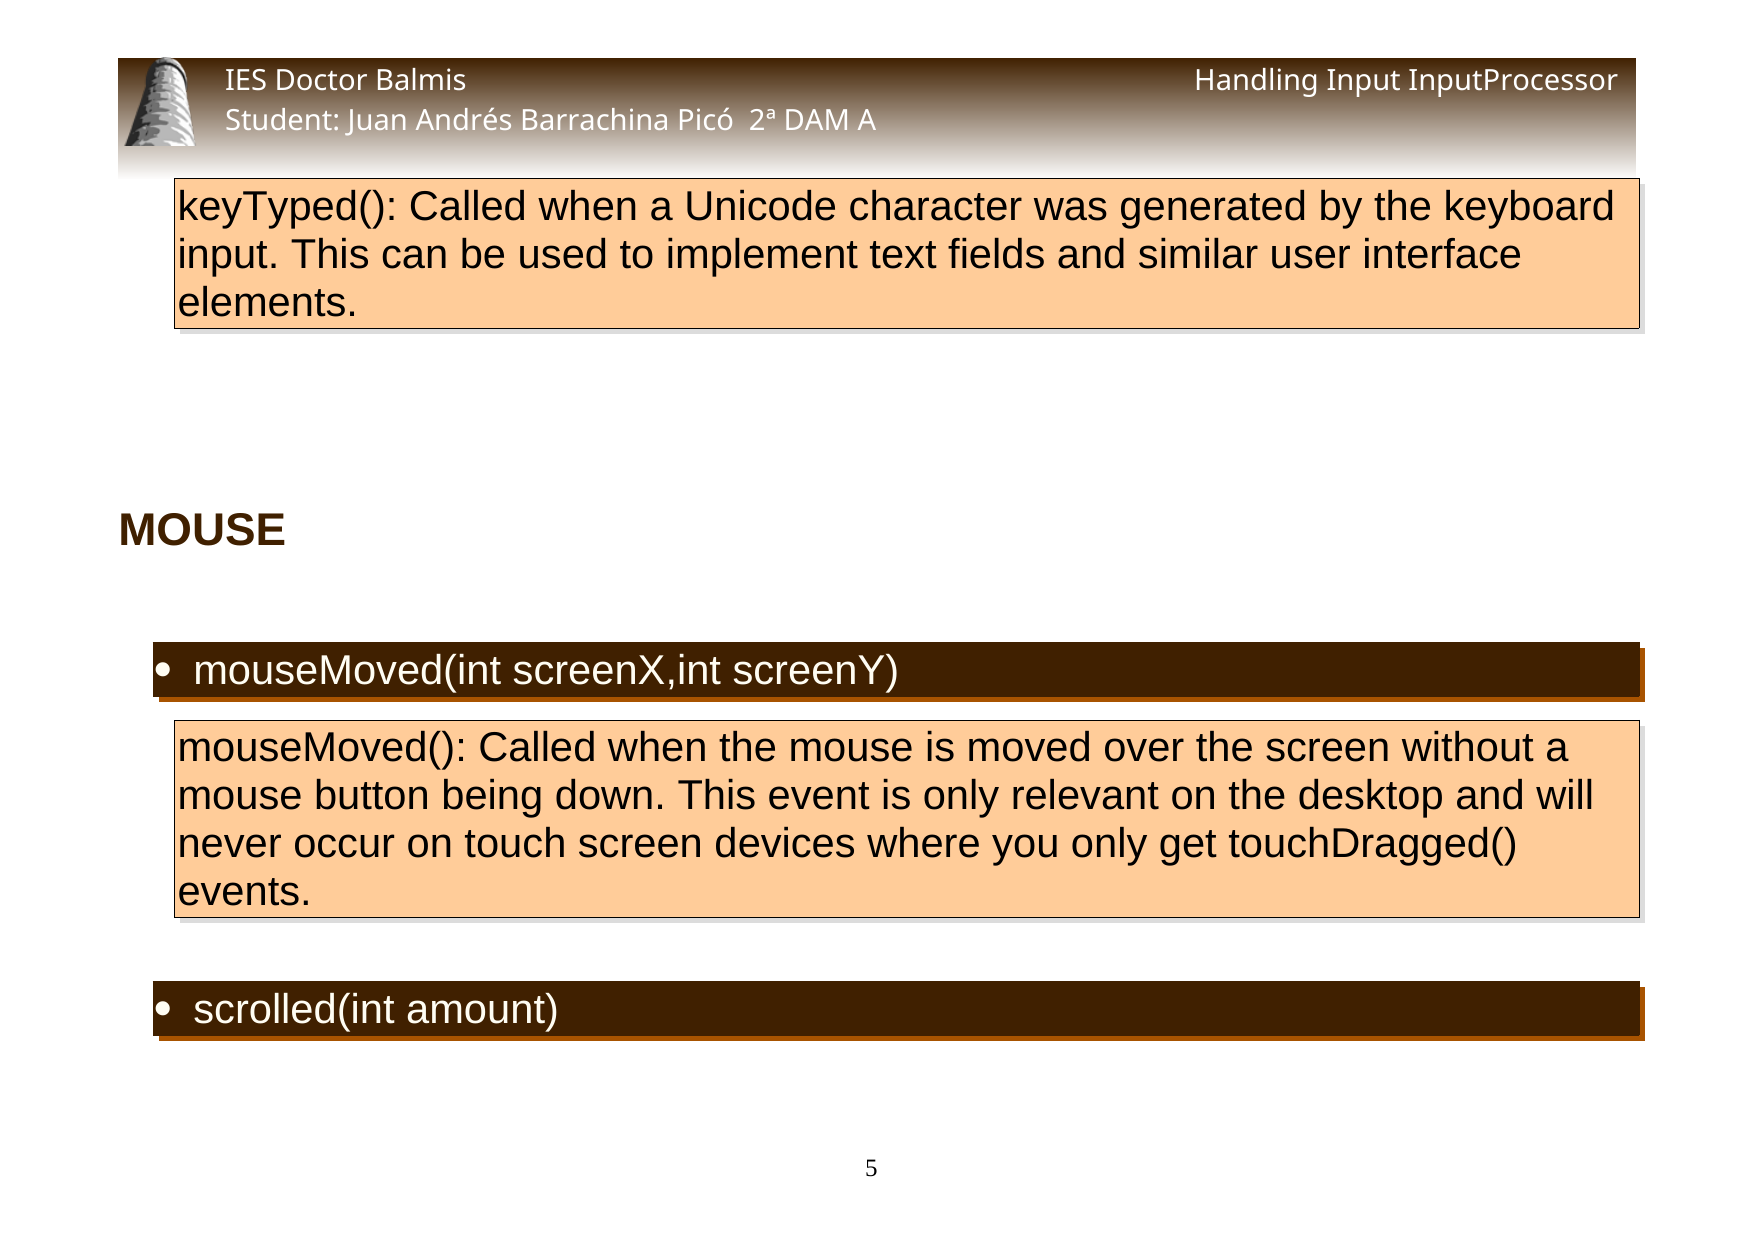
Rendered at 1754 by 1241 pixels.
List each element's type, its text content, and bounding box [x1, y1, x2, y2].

picture [121, 57, 202, 146]
list mouseMoved(int screenX,int screenY) [154, 643, 1639, 696]
text keyTyped(): Called when a Unicode character was generated by the keyboard input. This can be used to implement text fields and similar user interface elements. [175, 179, 1639, 328]
text mouseMoved(): Called when the mouse is moved over the screen without a mouse button being down. This event is only relevant on the desktop and will never occur on touch screen devices where you only get touchDragged() events. [175, 721, 1639, 917]
list scrolled(int amount) [154, 982, 1639, 1035]
subtitle MOUSE [118, 502, 1636, 555]
